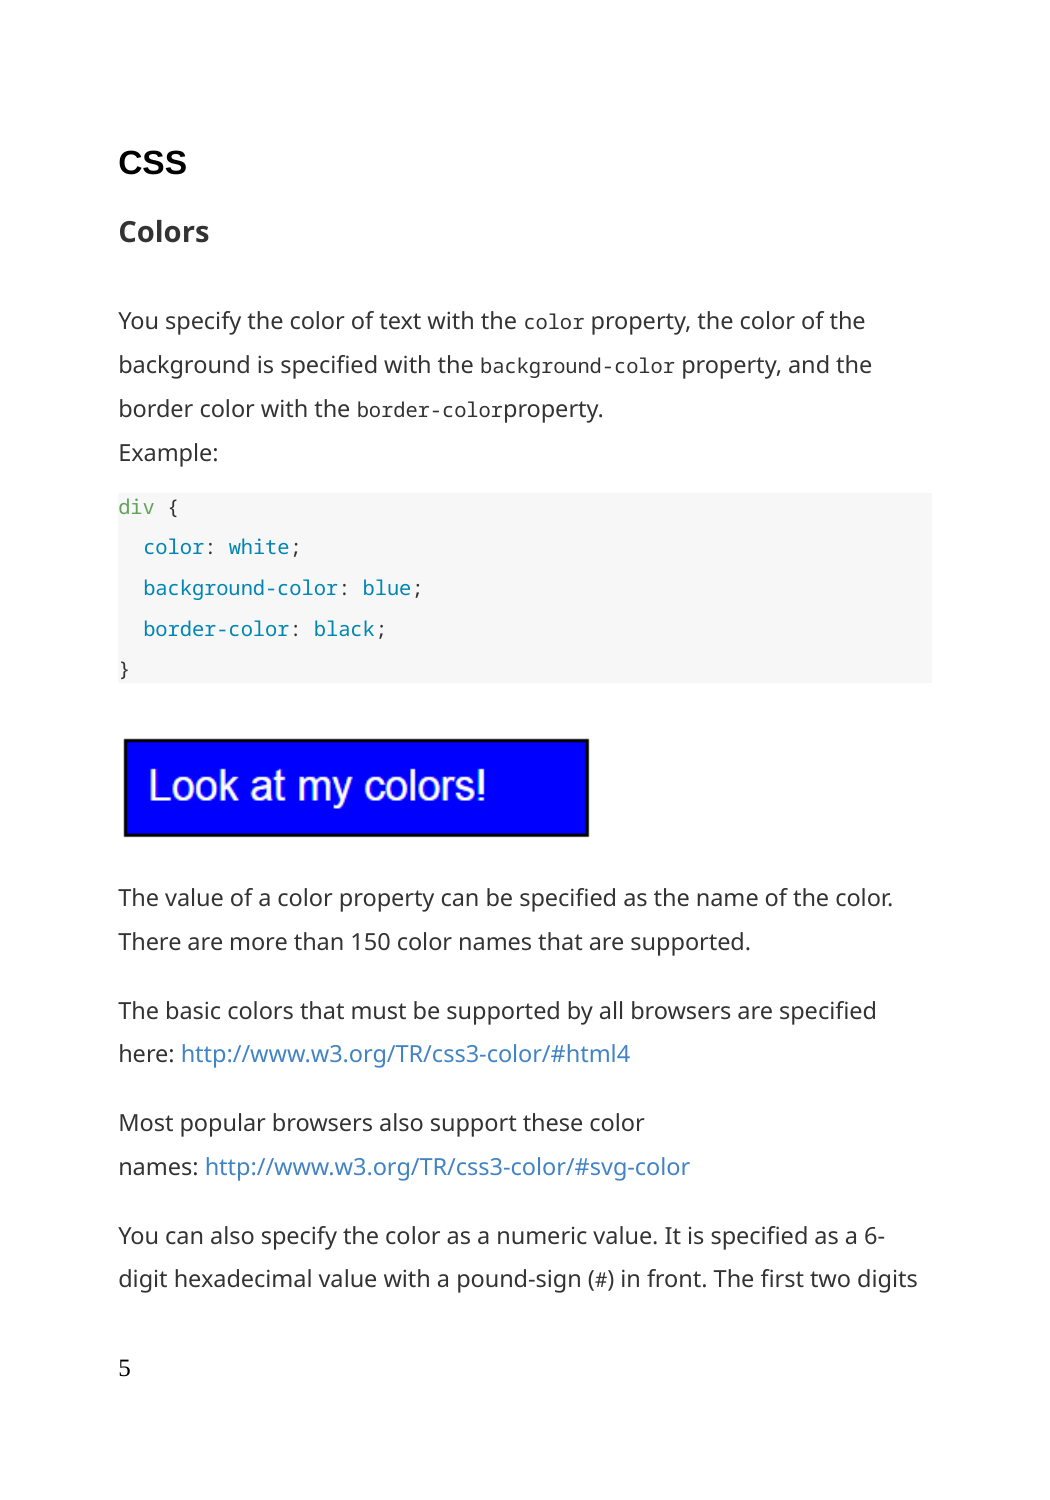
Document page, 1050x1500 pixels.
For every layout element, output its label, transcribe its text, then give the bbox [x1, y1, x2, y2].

text Most popular browsers also support these color names: http://www.w3.org/TR/css3-color/#svg-color [118, 1095, 932, 1182]
text border-color: black; [118, 614, 932, 642]
picture [118, 733, 597, 845]
text The basic colors that must be supported by all browsers are specified here: http://www.w3.org/TR/css3-color/#html4 [118, 982, 932, 1070]
text You specify the color of text with the color property, the color of the background is specified with the background-color property, and the border color with the border-colorproperty. [118, 293, 932, 424]
text } [118, 655, 932, 683]
text div { [118, 493, 932, 521]
text The value of a color property can be specified as the name of the color. There are more than 150 color names that are supported. [118, 870, 932, 957]
text Example: [118, 424, 932, 468]
text You can also specify the color as a numeric value. It is specified as a 6-digit hexadecimal value with a pound-sign (#) in front. The first two digits [118, 1207, 932, 1295]
subtitle Colors [118, 211, 932, 251]
text background-color: blue; [118, 574, 932, 602]
text color: white; [118, 533, 932, 561]
